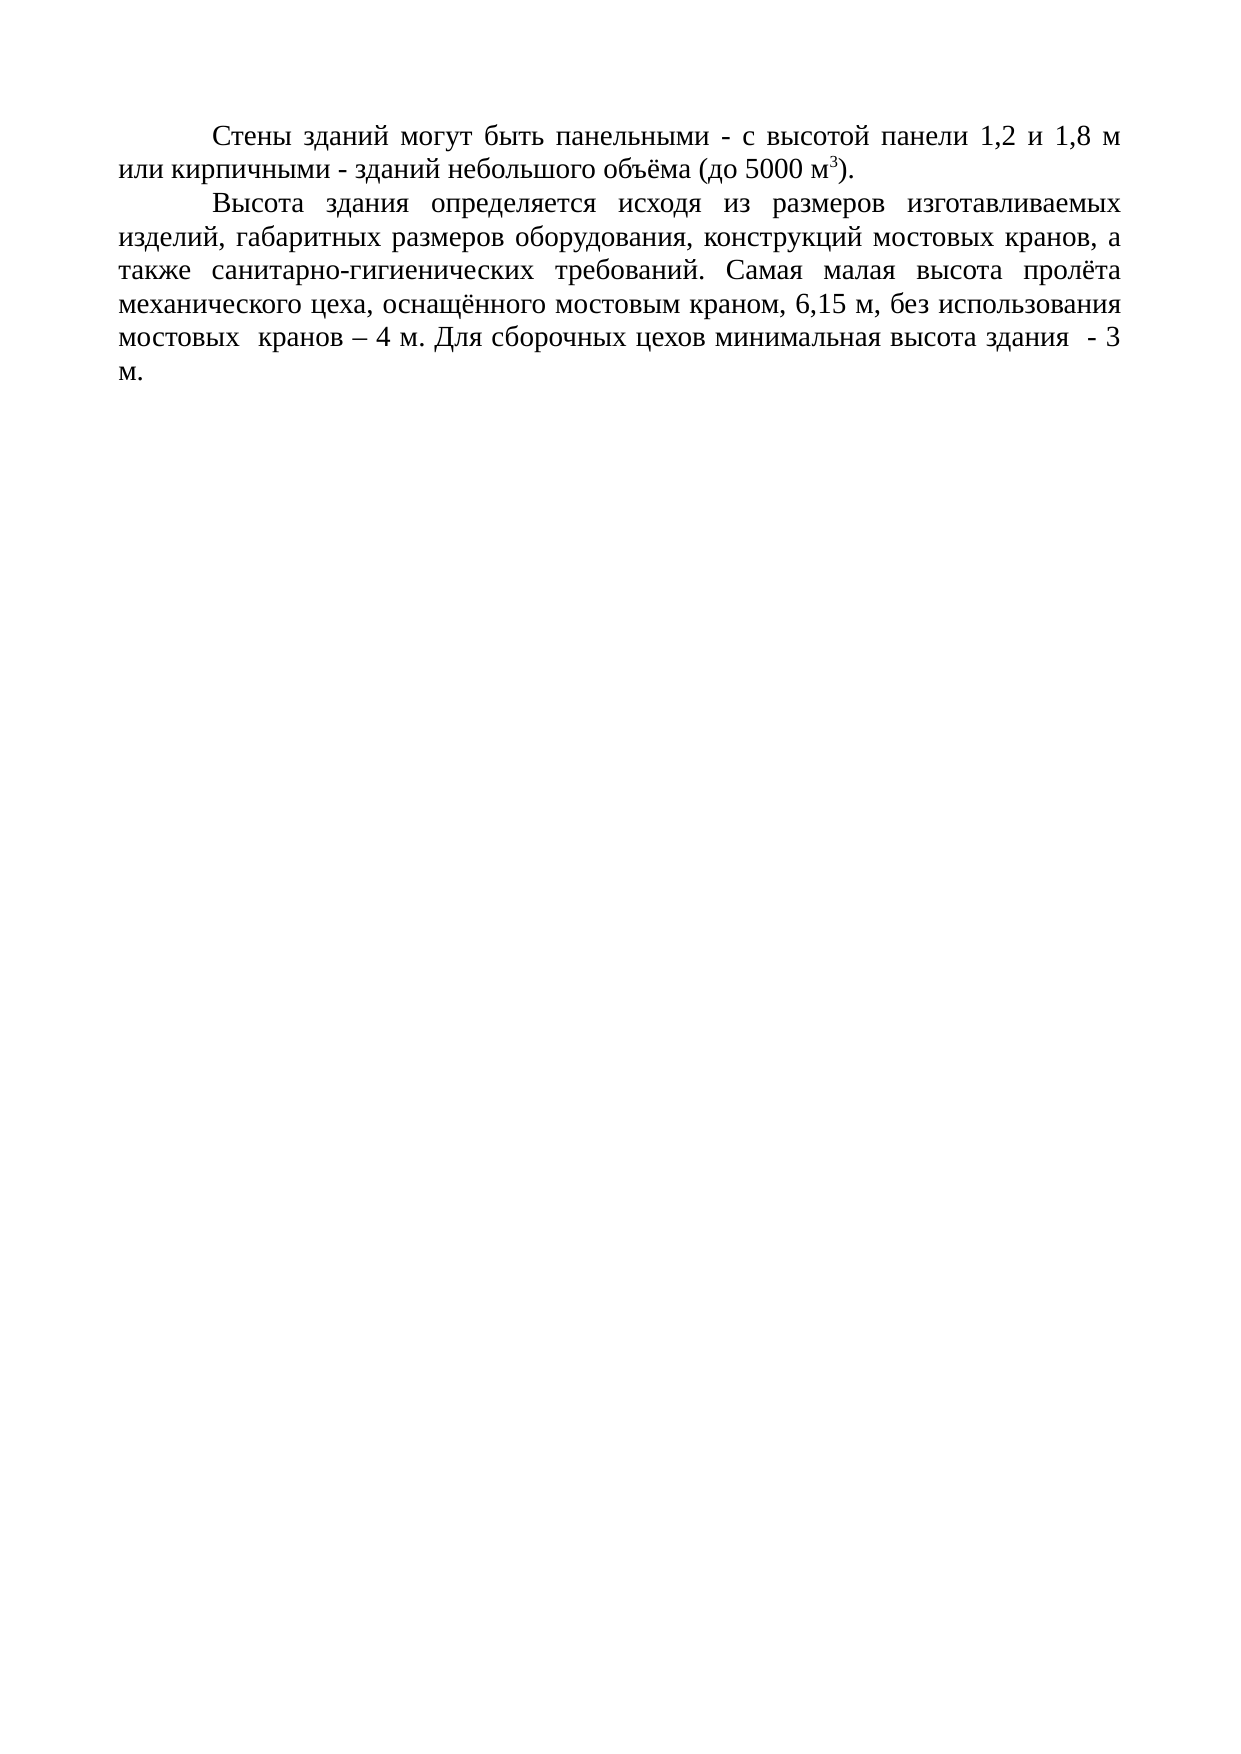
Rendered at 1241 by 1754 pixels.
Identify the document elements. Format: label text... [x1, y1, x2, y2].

text Стены зданий могут быть панельными - с высотой панели 1,2 и 1,8 м или кирпичными - зданий небольшого объёма (до 5000 м3). [118, 118, 1122, 185]
text Высота здания определяется исходя из размеров изготавливаемых изделий, габаритных размеров оборудования, конструкций мостовых кранов, а также са­нитарно-гигиенических требований. Самая малая высота пролёта механического цеха, оснащённого мостовым краном, 6,15 м, без использования мостовых кранов – 4 м. Для сборочных цехов минимальная высота здания - 3 м. [118, 185, 1122, 386]
